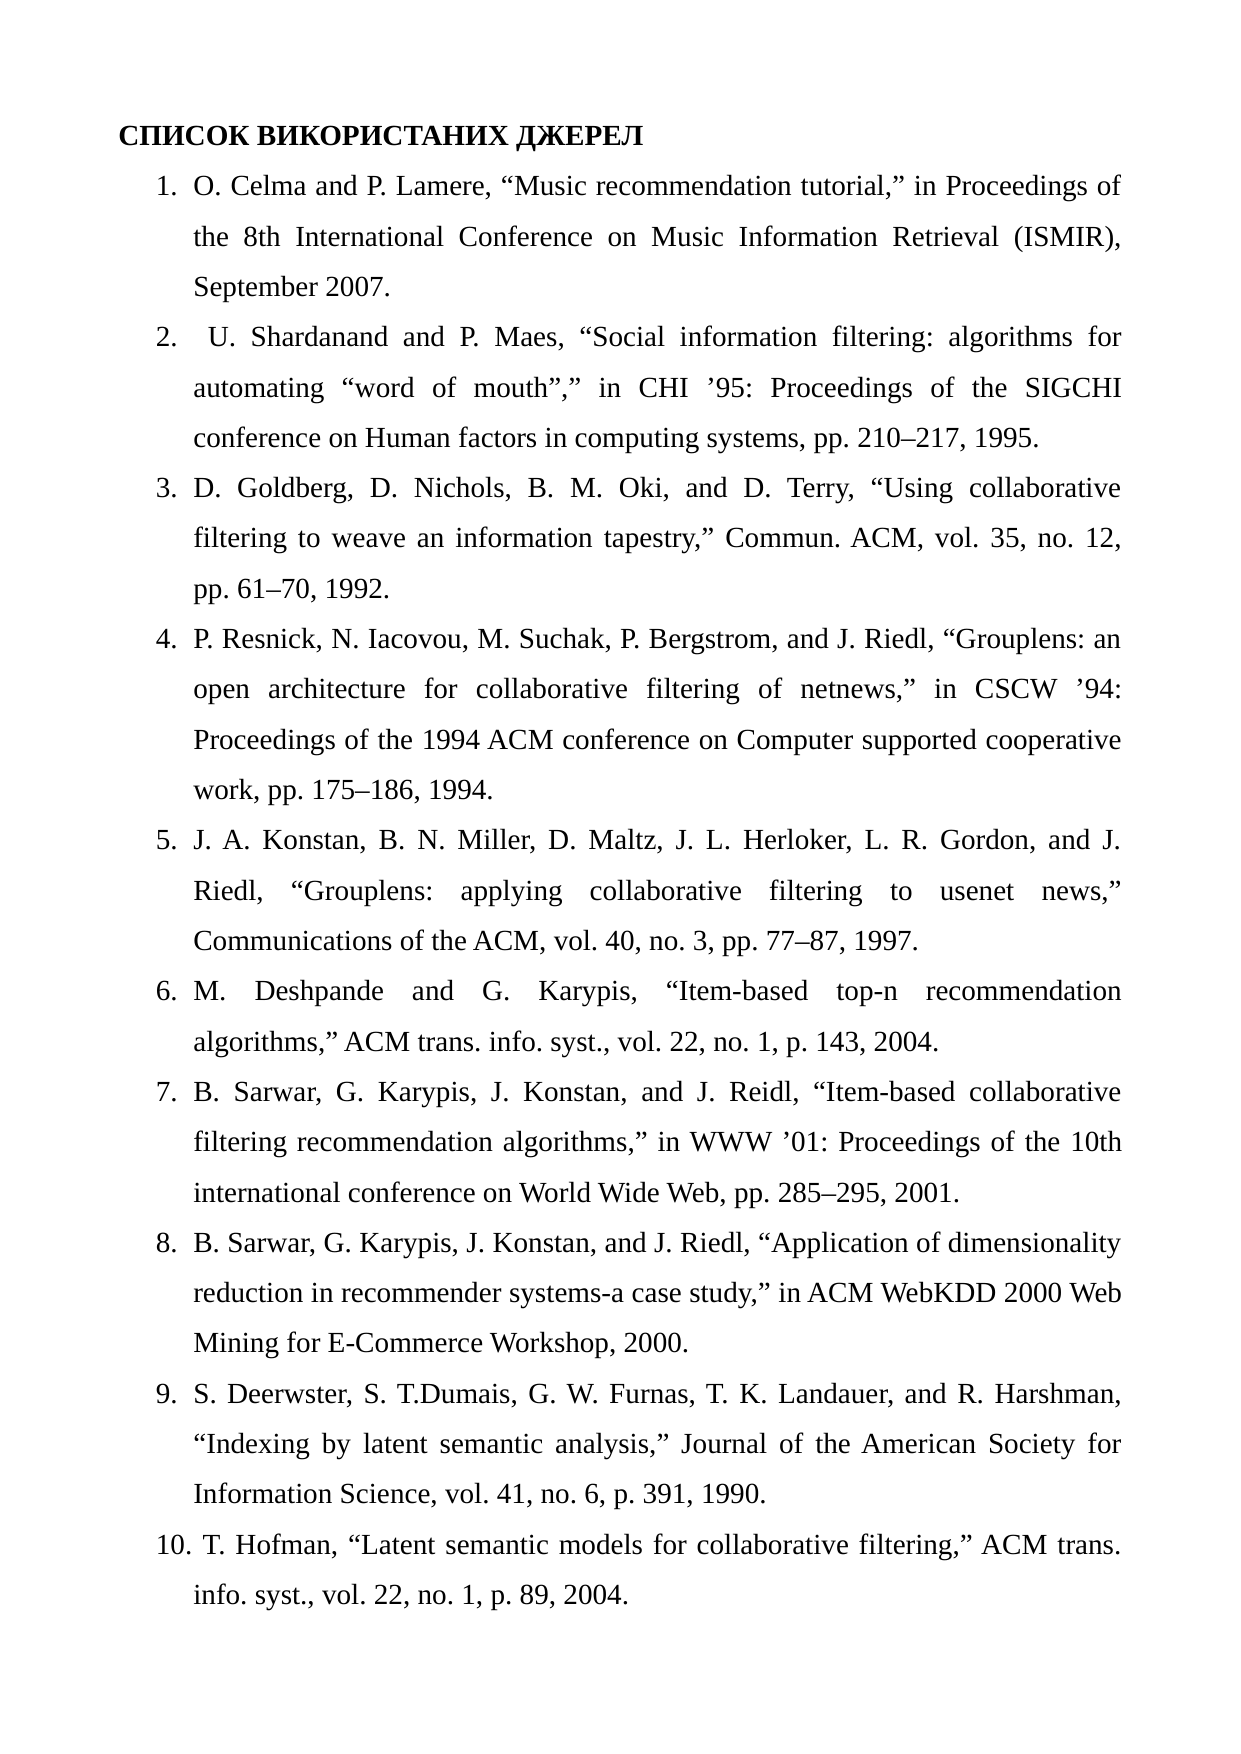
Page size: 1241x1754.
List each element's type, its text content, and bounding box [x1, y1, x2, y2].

list O. Celma and P. Lamere, “Music recommendation tutorial,” in Proceedings of the 8th International Conference on Music Information Retrieval (ISMIR), September 2007. [156, 168, 1123, 303]
subtitle СПИСОК ВИКОРИСТАНИХ ДЖЕРЕЛ [118, 118, 1123, 152]
list B. Sarwar, G. Karypis, J. Konstan, and J. Riedl, “Application of dimensionality reduction in recommender systems-a case study,” in ACM WebKDD 2000 Web Mining for E-Commerce Workshop, 2000. [156, 1225, 1123, 1359]
list P. Resnick, N. Iacovou, M. Suchak, P. Bergstrom, and J. Riedl, “Grouplens: an open architecture for collaborative filtering of netnews,” in CSCW ’94: Proceedings of the 1994 ACM conference on Computer supported cooperative work, pp. 175–186, 1994. [156, 621, 1123, 806]
list B. Sarwar, G. Karypis, J. Konstan, and J. Reidl, “Item-based collaborative filtering recommendation algorithms,” in WWW ’01: Proceedings of the 10th international conference on World Wide Web, pp. 285–295, 2001. [156, 1074, 1123, 1208]
list U. Shardanand and P. Maes, “Social information filtering: algorithms for automating “word of mouth”,” in CHI ’95: Proceedings of the SIGCHI conference on Human factors in computing systems, pp. 210–217, 1995. [156, 319, 1123, 453]
list S. Deerwster, S. T.Dumais, G. W. Furnas, T. K. Landauer, and R. Harshman, “Indexing by latent semantic analysis,” Journal of the American Society for Information Science, vol. 41, no. 6, p. 391, 1990. [156, 1376, 1123, 1510]
list J. A. Konstan, B. N. Miller, D. Maltz, J. L. Herloker, L. R. Gordon, and J. Riedl, “Grouplens: applying collaborative filtering to usenet news,” Communications of the ACM, vol. 40, no. 3, pp. 77–87, 1997. [156, 822, 1123, 957]
list T. Hofman, “Latent semantic models for collaborative filtering,” ACM trans. info. syst., vol. 22, no. 1, p. 89, 2004. [156, 1527, 1123, 1611]
list D. Goldberg, D. Nichols, B. M. Oki, and D. Terry, “Using collaborative filtering to weave an information tapestry,” Commun. ACM, vol. 35, no. 12, pp. 61–70, 1992. [156, 470, 1123, 604]
list M. Deshpande and G. Karypis, “Item-based top-n recommendation algorithms,” ACM trans. info. syst., vol. 22, no. 1, p. 143, 2004. [156, 973, 1123, 1057]
